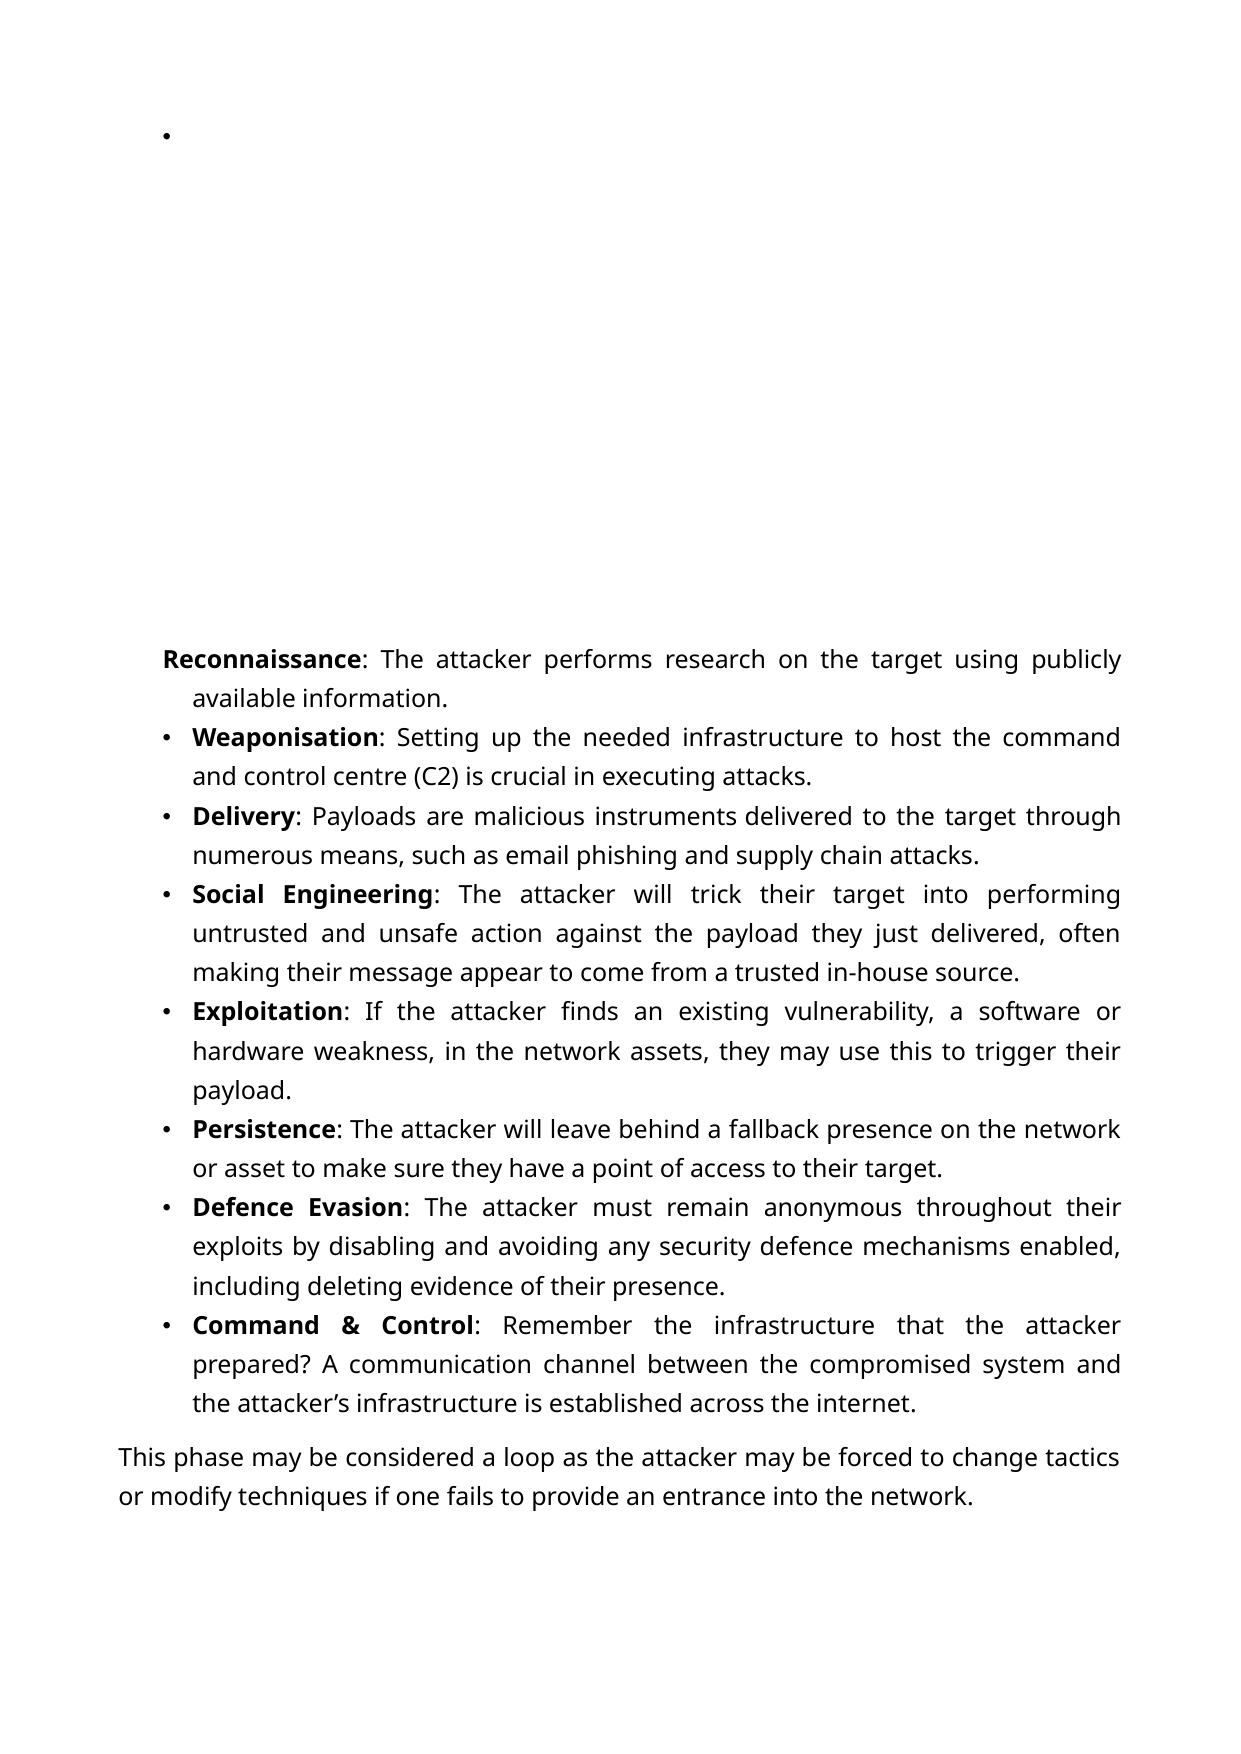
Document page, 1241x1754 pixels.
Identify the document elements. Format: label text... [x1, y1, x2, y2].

text This phase may be considered a loop as the attacker may be forced to change tactics or modify techniques if one fails to provide an entrance into the network. [118, 1439, 1122, 1513]
list Command & Control: Remember the infrastructure that the attacker prepared? A communication channel between the compromised system and the attacker’s infrastructure is established across the internet. [162, 1307, 1122, 1420]
list Weaponisation: Setting up the needed infrastructure to host the command and control centre (C2) is crucial in executing attacks. [162, 720, 1122, 793]
list Exploitation: If the attacker finds an existing vulnerability, a software or hardware weakness, in the network assets, they may use this to trigger their payload. [162, 994, 1122, 1106]
list Defence Evasion: The attacker must remain anonymous throughout their exploits by disabling and avoiding any security defence mechanisms enabled, including deleting evidence of their presence. [162, 1190, 1122, 1302]
list Delivery: Payloads are malicious instruments delivered to the target through numerous means, such as email phishing and supply chain attacks. [162, 798, 1122, 871]
list Reconnaissance: The attacker performs research on the target using publicly available information. [162, 118, 1122, 715]
list Persistence: The attacker will leave behind a fallback presence on the network or asset to make sure they have a point of access to their target. [162, 1112, 1122, 1185]
list Social Engineering: The attacker will trick their target into performing untrusted and unsafe action against the payload they just delivered, often making their message appear to come from a trusted in-house source. [162, 877, 1122, 989]
